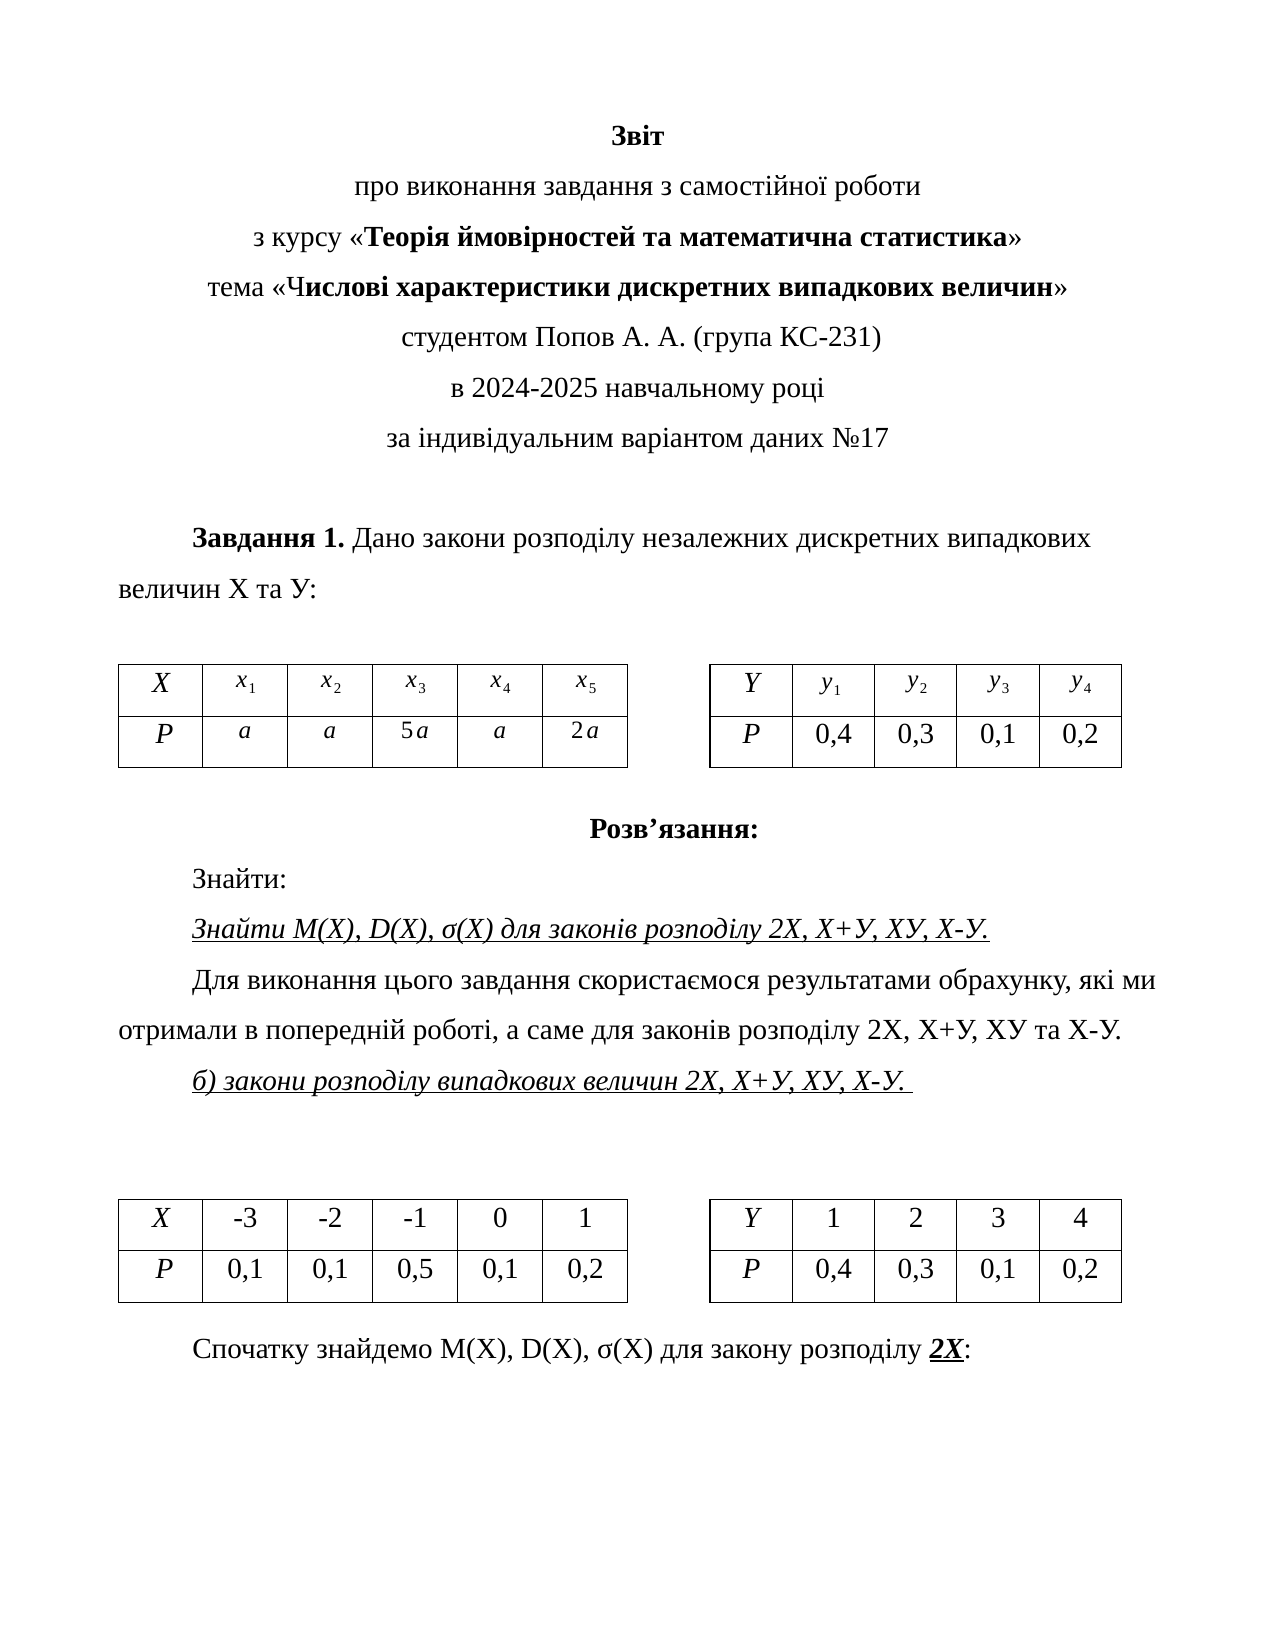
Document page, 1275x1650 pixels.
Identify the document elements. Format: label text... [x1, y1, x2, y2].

table_cell 0,1 [288, 1251, 372, 1302]
table_header -2 [288, 1200, 372, 1250]
table_header Y [711, 1200, 792, 1250]
text б) закони розподілу випадкових величин 2Х, Х+У, ХУ, Х-У. [118, 1063, 1157, 1096]
text в 2024-2025 навчальному році [118, 370, 1157, 403]
text величин Х та У: [118, 571, 1157, 604]
table_header 1 [793, 1200, 874, 1250]
table_cell P [119, 717, 202, 767]
text Знайти: [118, 861, 1157, 895]
table_cell [373, 717, 457, 767]
text студентом Попов А. А. (група КС-231) [118, 319, 1157, 353]
text Завдання 1. Дано закони розподілу незалежних дискретних випадкових [118, 521, 1157, 554]
table_header [288, 665, 372, 716]
table_cell [203, 717, 287, 767]
table_cell 0,2 [1040, 717, 1121, 767]
table_header [628, 664, 709, 716]
table_cell 0,4 [793, 717, 874, 767]
table_header 3 [957, 1200, 1039, 1250]
table_header [373, 665, 457, 716]
table_cell [288, 717, 372, 767]
table_header 0 [458, 1200, 542, 1250]
table_header [793, 665, 874, 716]
text Розв’язання: [118, 811, 1157, 844]
table_header -3 [203, 1200, 287, 1250]
text Звіт [118, 118, 1157, 152]
table_cell [628, 716, 709, 767]
table_cell 0,1 [203, 1251, 287, 1302]
table_cell [628, 1250, 709, 1302]
text тема «Числові характеристики дискретних випадкових величин» [118, 269, 1157, 303]
text з курсу «Теорія ймовірностей та математична статистика» [118, 219, 1157, 252]
table_header X [119, 1200, 202, 1250]
table_cell 0,3 [875, 1251, 956, 1302]
table_header 4 [1040, 1200, 1121, 1250]
text Знайти М(Х), D(Х), σ(Х) для законів розподілу 2Х, Х+У, ХУ, Х-У. [118, 912, 1157, 945]
table_header [875, 665, 956, 716]
text за індивідуальним варіантом даних №17 [118, 420, 1157, 453]
text Для виконання цього завдання скористаємося результатами обрахунку, які ми отримали в попередній роботі, а саме для законів розподілу 2Х, Х+У, ХУ та Х-У. [118, 962, 1157, 1046]
table_cell [458, 717, 542, 767]
table_cell [543, 717, 627, 767]
table_header -1 [373, 1200, 457, 1250]
table_cell 0,4 [793, 1251, 874, 1302]
table_cell P [711, 1251, 792, 1302]
table_header [203, 665, 287, 716]
table_header X [119, 665, 202, 716]
text про виконання завдання з самостійної роботи [118, 168, 1157, 202]
table_header [957, 665, 1039, 716]
table_header [628, 1199, 709, 1250]
table_cell P [711, 717, 792, 767]
table_header [1040, 665, 1121, 716]
table_header [458, 665, 542, 716]
table_cell 0,5 [373, 1251, 457, 1302]
table_cell 0,2 [543, 1251, 627, 1302]
table_header Y [711, 665, 792, 716]
text Спочатку знайдемо М(Х), D(Х), σ(Х) для закону розподілу 2Х: [118, 1331, 1157, 1365]
table_cell 0,2 [1040, 1251, 1121, 1302]
table_cell 0,3 [875, 717, 956, 767]
table_cell 0,1 [458, 1251, 542, 1302]
table_header 1 [543, 1200, 627, 1250]
table_cell 0,1 [957, 1251, 1039, 1302]
table_header [543, 665, 627, 716]
table_cell P [119, 1251, 202, 1302]
table_cell 0,1 [957, 717, 1039, 767]
table_header 2 [875, 1200, 956, 1250]
